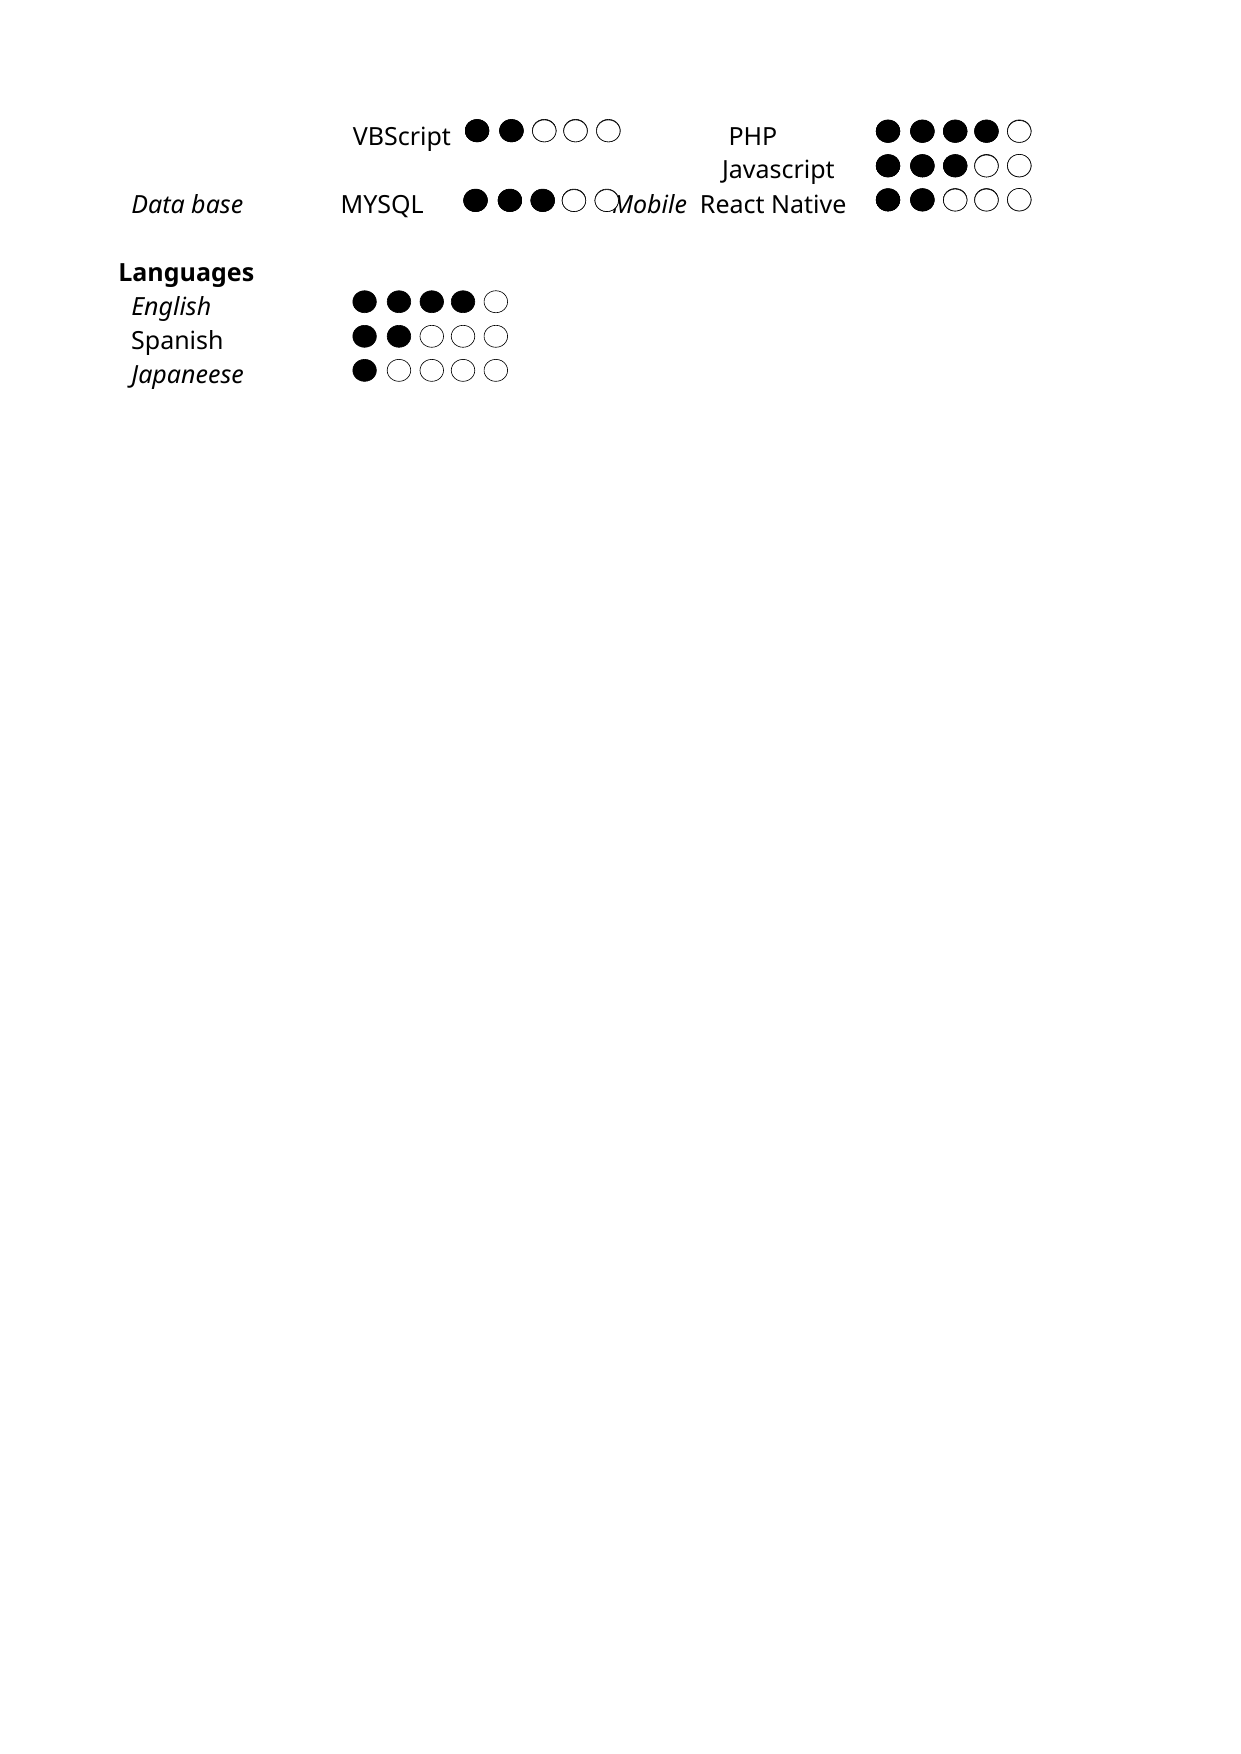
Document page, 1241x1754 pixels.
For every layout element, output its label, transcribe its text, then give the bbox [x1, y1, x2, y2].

text Data base MYSQL Mobile React Native [118, 186, 1122, 220]
text English [118, 288, 1122, 322]
text Spanish [118, 322, 1122, 357]
text Languages [118, 254, 1122, 288]
text Japaneese [118, 357, 1122, 391]
text VBScript PHP [118, 118, 1122, 152]
text Javascript [118, 152, 1122, 186]
